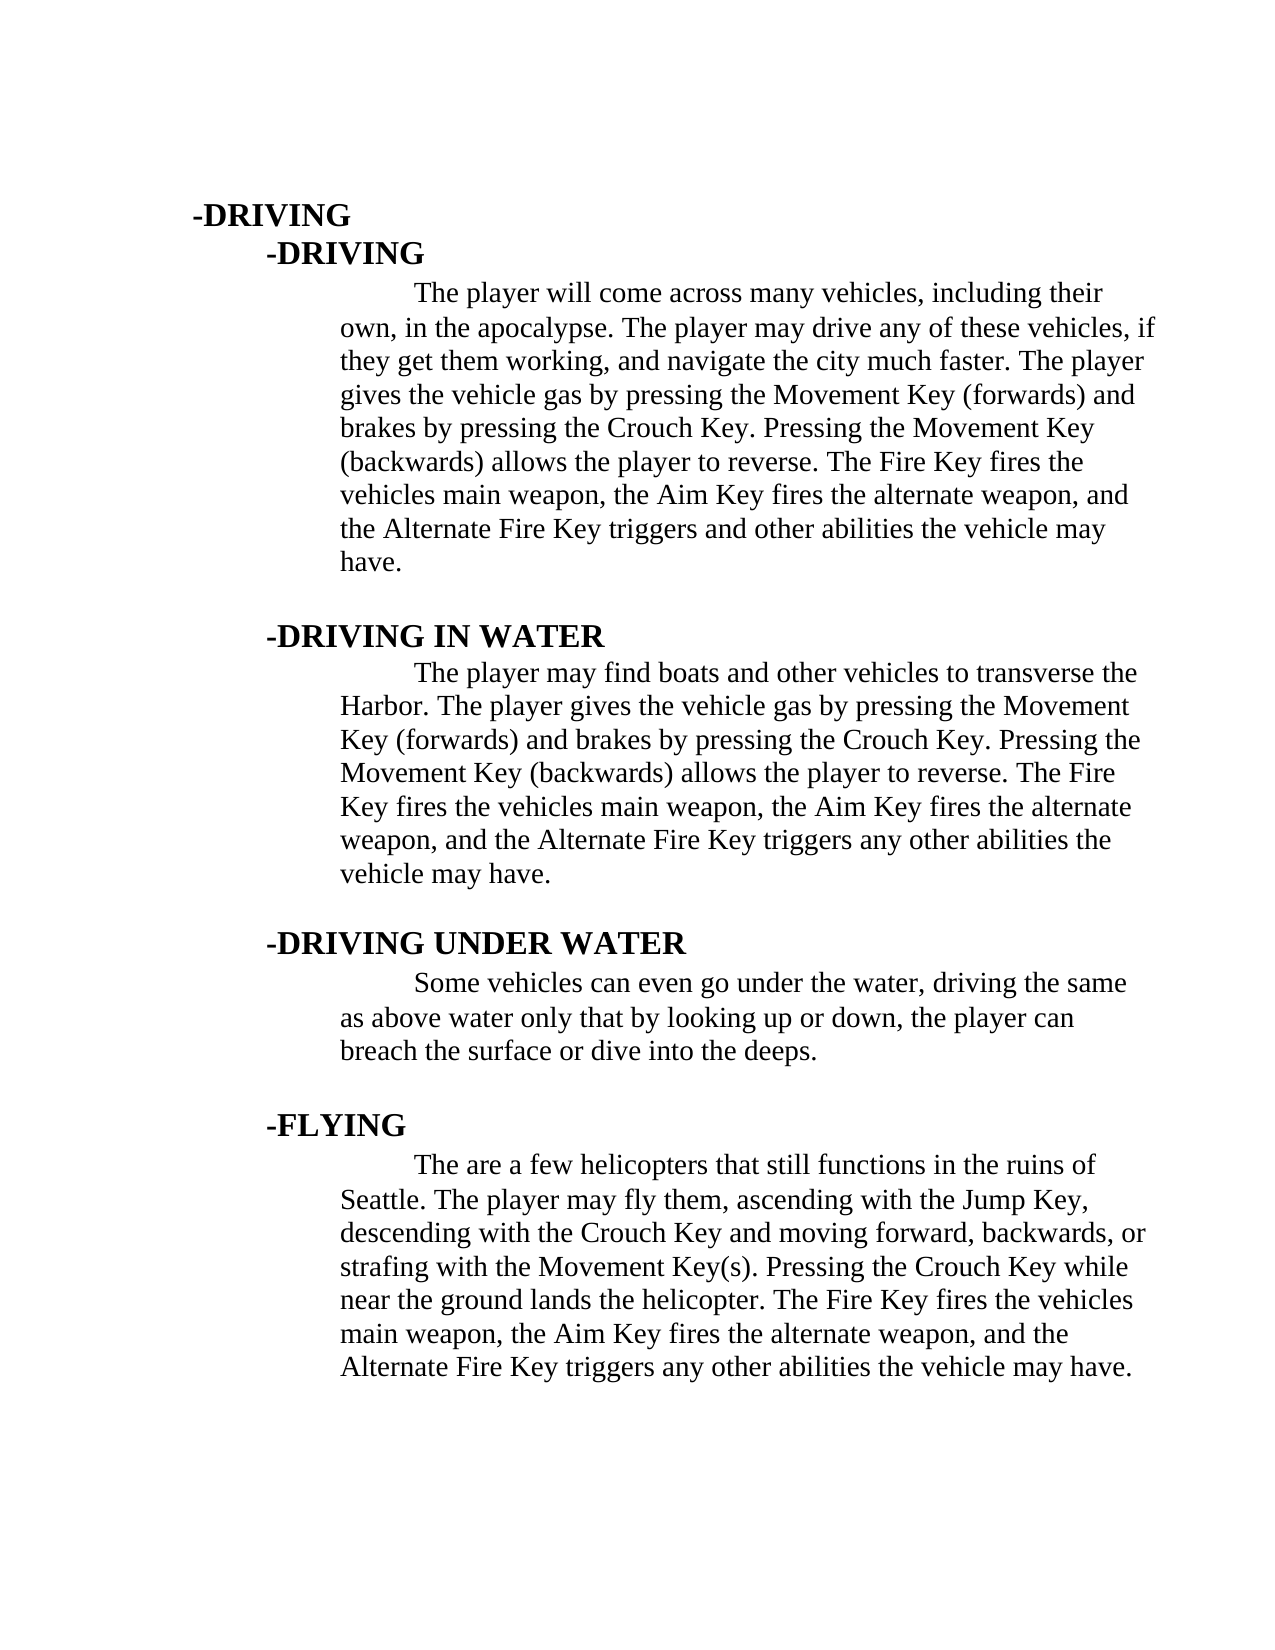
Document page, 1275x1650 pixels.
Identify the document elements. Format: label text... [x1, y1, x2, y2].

text The player will come across many vehicles, including their own, in the apocalypse. The player may drive any of these vehicles, if they get them working, and navigate the city much faster. The player gives the vehicle gas by pressing the Movement Key (forwards) and brakes by pressing the Crouch Key. Pressing the Movement Key (backwards) allows the player to reverse. The Fire Key fires the vehicles main weapon, the Aim Key fires the alternate weapon, and the Alternate Fire Key triggers and other abilities the vehicle may have. [118, 271, 1157, 578]
text -DRIVING [118, 195, 1157, 233]
text -DRIVING IN WATER [118, 616, 1157, 655]
text -DRIVING [118, 233, 1157, 271]
text The player may find boats and other vehicles to transverse the Harbor. The player gives the vehicle gas by pressing the Movement Key (forwards) and brakes by pressing the Crouch Key. Pressing the Movement Key (backwards) allows the player to reverse. The Fire Key fires the vehicles main weapon, the Aim Key fires the alternate weapon, and the Alternate Fire Key triggers any other abilities the vehicle may have. [118, 655, 1157, 889]
text -DRIVING UNDER WATER [118, 923, 1157, 961]
text Some vehicles can even go under the water, driving the same as above water only that by looking up or down, the player can breach the surface or dive into the deeps. [118, 961, 1157, 1067]
text The are a few helicopters that still functions in the ruins of Seattle. The player may fly them, ascending with the Jump Key, descending with the Crouch Key and moving forward, backwards, or strafing with the Movement Key(s). Pressing the Crouch Key while near the ground lands the helicopter. The Fire Key fires the vehicles main weapon, the Aim Key fires the alternate weapon, and the Alternate Fire Key triggers any other abilities the vehicle may have. [118, 1143, 1157, 1383]
text -FLYING [118, 1105, 1157, 1143]
